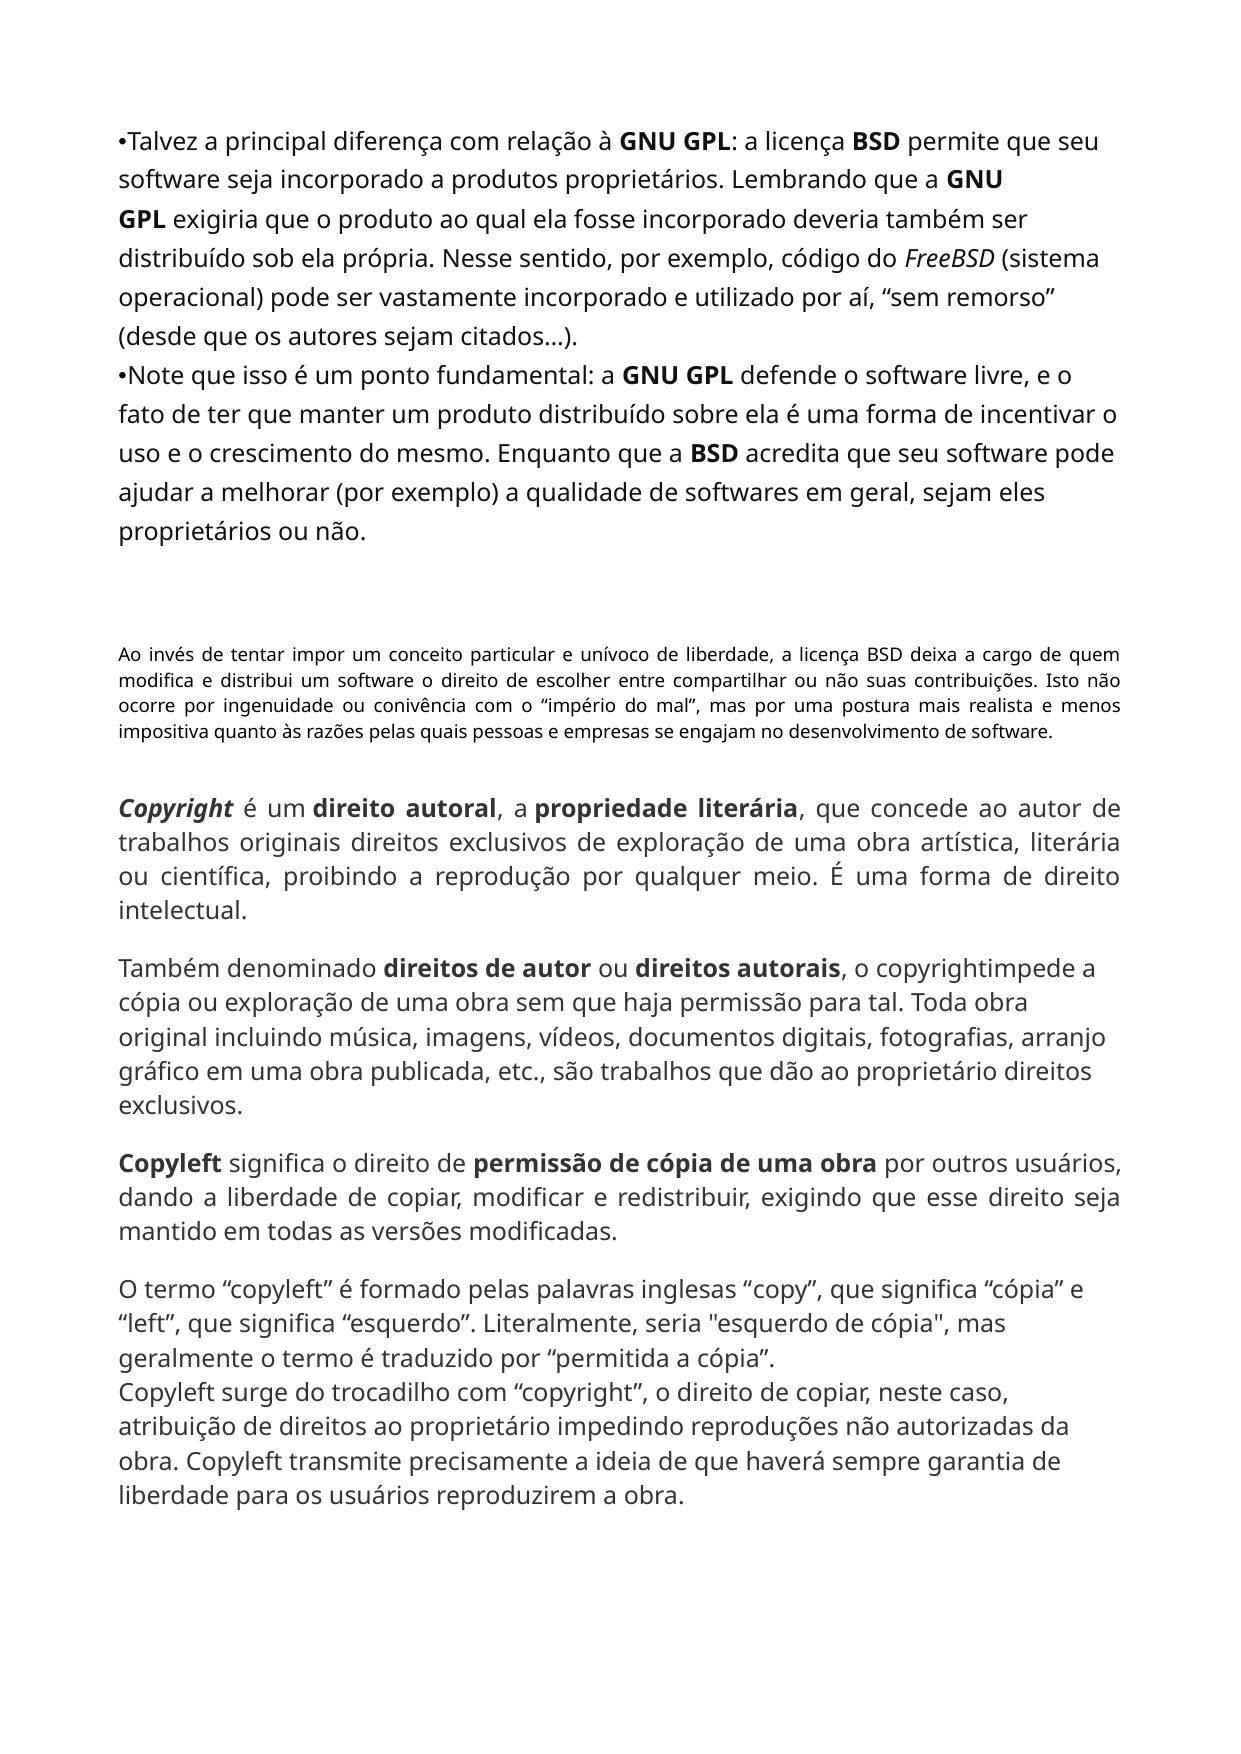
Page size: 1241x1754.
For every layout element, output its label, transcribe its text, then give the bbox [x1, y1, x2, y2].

text Copyleft surge do trocadilho com “copyright”, o direito de copiar, neste caso, atribuição de direitos ao proprietário impedindo reproduções não autorizadas da obra. Copyleft transmite precisamente a ideia de que haverá sempre garantia de liberdade para os usuários reproduzirem a obra. [118, 1374, 1122, 1512]
text Copyleft significa o direito de permissão de cópia de uma obra por outros usuários, dando a liberdade de copiar, modificar e redistribuir, exigindo que esse direito seja mantido em todas as versões modificadas. [118, 1146, 1122, 1248]
text O termo “copyleft” é formado pelas palavras inglesas “copy”, que significa “cópia” e “left”, que significa “esquerdo”. Literalmente, seria "esquerdo de cópia", mas geralmente o termo é traduzido por “permitida a cópia”. [118, 1271, 1122, 1374]
list Talvez a principal diferença com relação à GNU GPL: a licença BSD permite que seu software seja incorporado a produtos proprietários. Lembrando que a GNU GPL exigiria que o produto ao qual ela fosse incorporado deveria também ser distribuído sob ela própria. Nesse sentido, por exemplo, código do FreeBSD (sistema operacional) pode ser vastamente incorporado e utilizado por aí, “sem remorso” (desde que os autores sejam citados…). [118, 118, 1122, 352]
text Ao invés de tentar impor um conceito particular e unívoco de liberdade, a licença BSD deixa a cargo de quem modifica e distribui um software o direito de escolher entre compartilhar ou não suas contribuições. Isto não ocorre por ingenuidade ou conivência com o “império do mal”, mas por uma postura mais realista e menos impositiva quanto às razões pelas quais pessoas e empresas se engajam no desenvolvimento de software. [118, 642, 1122, 744]
list Note que isso é um ponto fundamental: a GNU GPL defende o software livre, e o fato de ter que manter um produto distribuído sobre ela é uma forma de incentivar o uso e o crescimento do mesmo. Enquanto que a BSD acredita que seu software pode ajudar a melhorar (por exemplo) a qualidade de softwares em geral, sejam eles proprietários ou não. [118, 352, 1122, 548]
text Também denominado direitos de autor ou direitos autorais, o copyrightimpede a cópia ou exploração de uma obra sem que haja permissão para tal. Toda obra original incluindo música, imagens, vídeos, documentos digitais, fotografias, arranjo gráfico em uma obra publicada, etc., são trabalhos que dão ao proprietário direitos exclusivos. [118, 950, 1122, 1122]
text Copyright é um direito autoral, a propriedade literária, que concede ao autor de trabalhos originais direitos exclusivos de exploração de uma obra artística, literária ou científica, proibindo a reprodução por qualquer meio. É uma forma de direito intelectual. [118, 791, 1122, 927]
